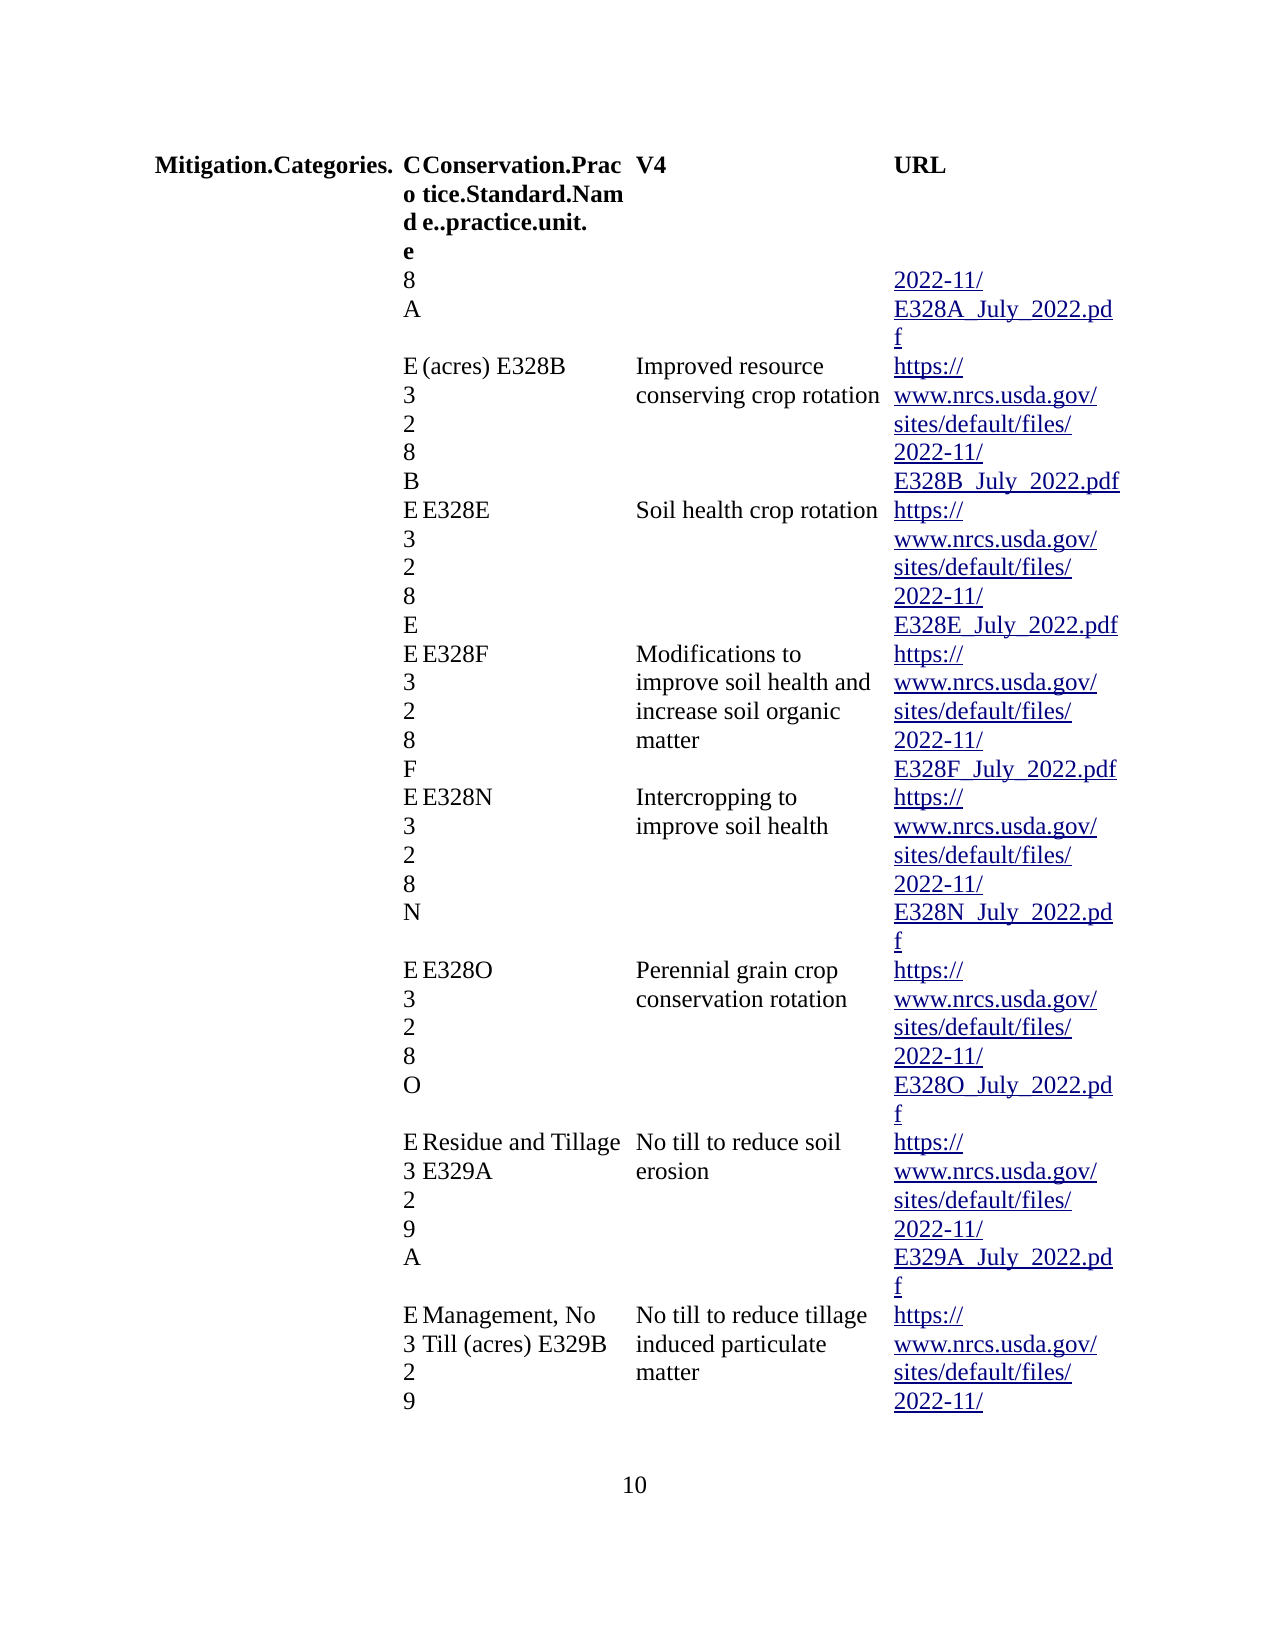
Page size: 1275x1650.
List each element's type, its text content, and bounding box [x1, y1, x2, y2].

table_cell E328O [399, 955, 418, 1127]
table_cell E328A [399, 265, 418, 351]
table_cell https://www.nrcs.usda.gov/sites/default/files/2022-11/ [889, 1300, 1125, 1415]
table_cell Conservation Crop Rotation E328A [418, 265, 631, 351]
table_header Conservation.Practice.Standard.Name..practice.unit. [418, 150, 631, 265]
table_cell E328N [418, 783, 631, 955]
table_header URL [889, 150, 1125, 265]
table_cell Soil health crop rotation [631, 495, 889, 639]
table_cell [150, 955, 398, 1127]
table_cell 2022-11/E328A_July_2022.pdf [889, 265, 1125, 351]
table_cell E328F [399, 639, 418, 782]
table_header Mitigation.Categories. [150, 150, 398, 265]
table_cell [150, 351, 398, 495]
table_cell E329A [399, 1128, 418, 1300]
table_cell (acres) E328B [418, 351, 631, 495]
table_cell No till to reduce soil erosion [631, 1128, 889, 1300]
table_cell [150, 1128, 398, 1300]
table_cell https://www.nrcs.usda.gov/sites/default/files/2022-11/E328N_July_2022.pdf [889, 783, 1125, 955]
table_cell https://www.nrcs.usda.gov/sites/default/files/2022-11/E328E_July_2022.pdf [889, 495, 1125, 639]
table_cell Perennial grain crop conservation rotation [631, 955, 889, 1127]
table_cell Improved resource conserving crop rotation [631, 351, 889, 495]
table_cell E328F [418, 639, 631, 782]
table_cell Residue and Tillage E329A [418, 1128, 631, 1300]
table_cell E328E [399, 495, 418, 639]
table_cell E328O [418, 955, 631, 1127]
table_cell E328E [418, 495, 631, 639]
table_cell [150, 639, 398, 782]
table_cell Intercropping to improve soil health [631, 783, 889, 955]
table_cell E328B [399, 351, 418, 495]
table_cell https://www.nrcs.usda.gov/sites/default/files/2022-11/E328B_July_2022.pdf [889, 351, 1125, 495]
table_cell Management, No Till (acres) E329B [418, 1300, 631, 1415]
table_cell [150, 495, 398, 639]
table_cell E329 [399, 1300, 418, 1415]
table_cell Modifications to improve soil health and increase soil organic matter [631, 639, 889, 782]
table_cell [150, 783, 398, 955]
table_header V4 [631, 150, 889, 265]
table_cell No till to reduce tillage induced particulate matter [631, 1300, 889, 1415]
table_cell [150, 1300, 398, 1415]
table_cell https://www.nrcs.usda.gov/sites/default/files/2022-11/E329A_July_2022.pdf [889, 1128, 1125, 1300]
table_cell [631, 265, 889, 351]
table_cell https://www.nrcs.usda.gov/sites/default/files/2022-11/E328O_July_2022.pdf [889, 955, 1125, 1127]
table_header Code [399, 150, 418, 265]
table_cell https://www.nrcs.usda.gov/sites/default/files/2022-11/E328F_July_2022.pdf [889, 639, 1125, 782]
table_cell E328N [399, 783, 418, 955]
table_cell [150, 265, 398, 351]
